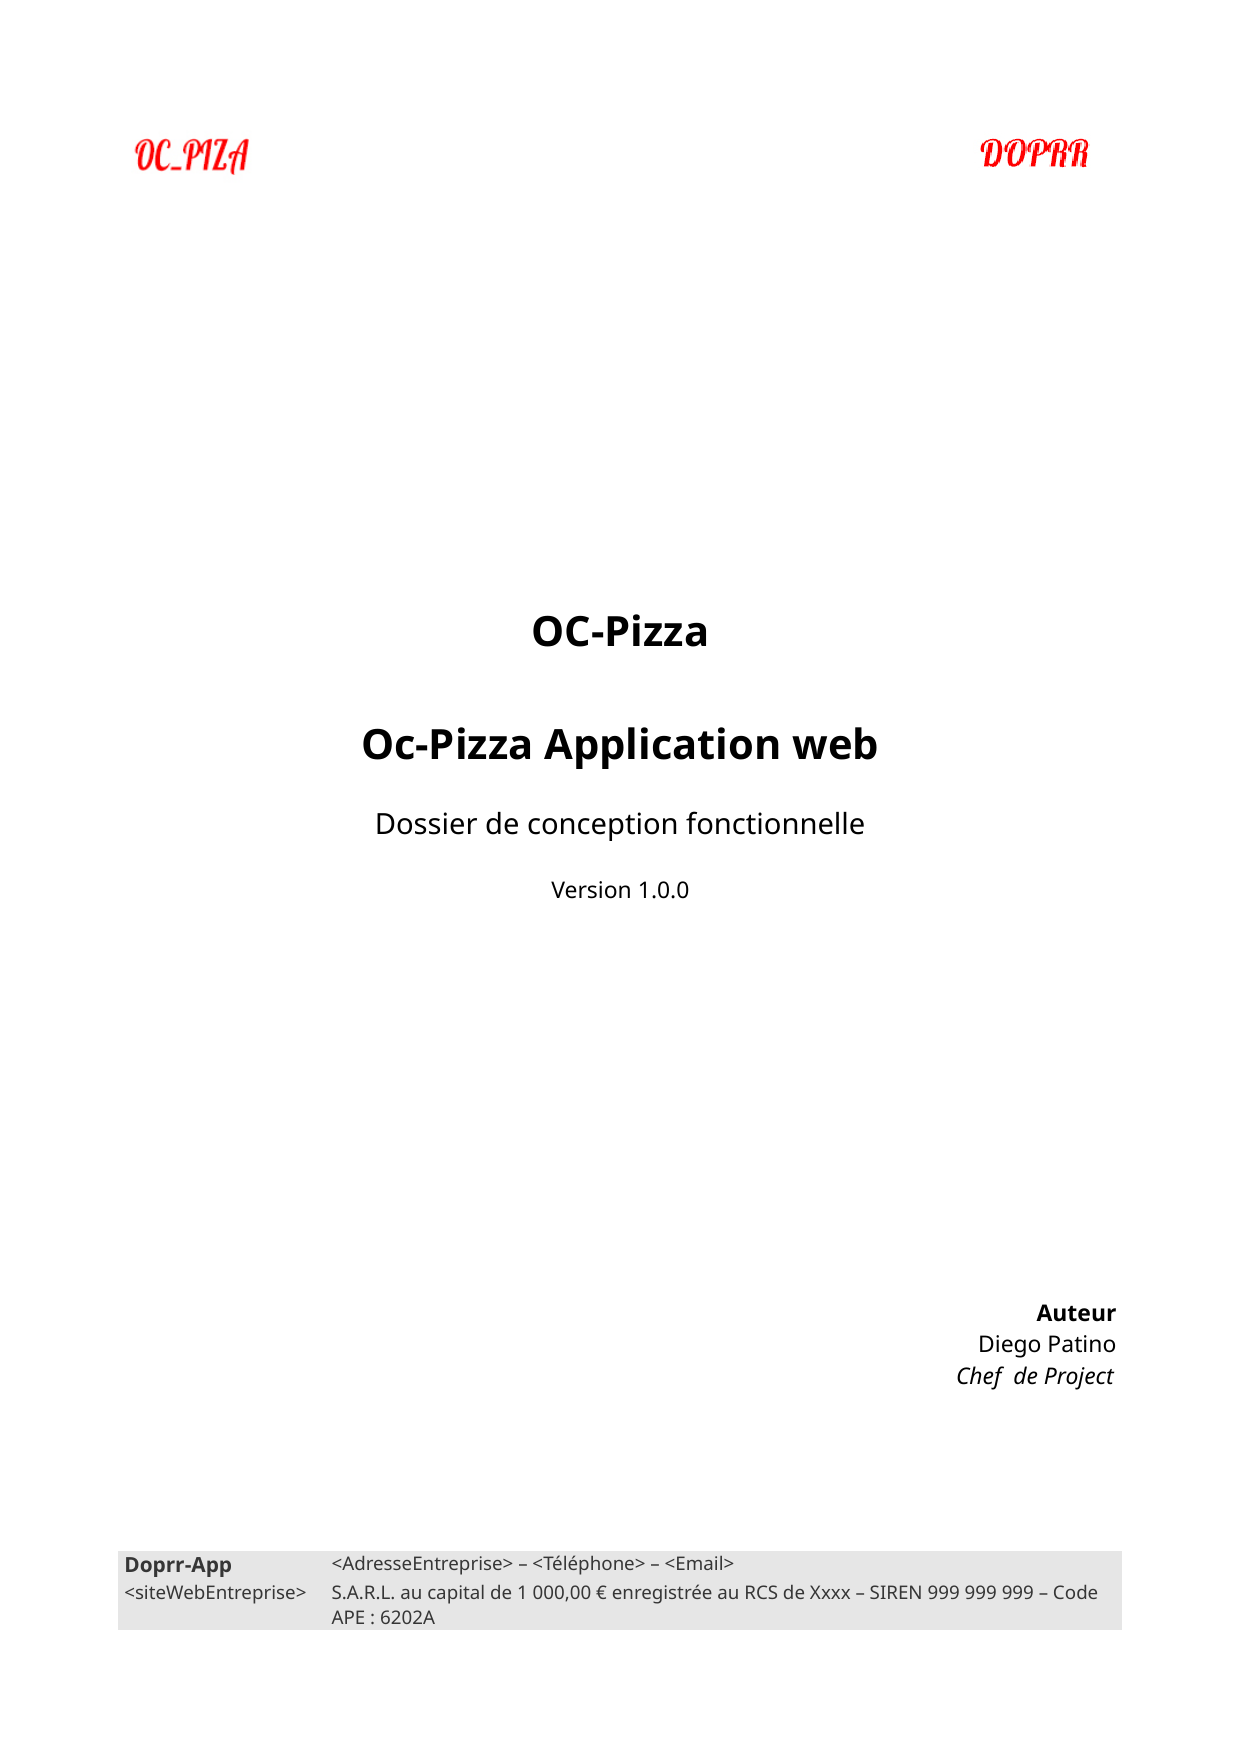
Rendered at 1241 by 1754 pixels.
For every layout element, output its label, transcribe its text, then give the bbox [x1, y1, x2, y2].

table_cell Auteur Diego Patino Chef de Project [118, 1273, 1122, 1415]
picture [952, 123, 1117, 182]
table_header OC-Pizza Oc-Pizza Application web Dossier de conception fonctionnelle Version 1.0.0 [118, 234, 1122, 1273]
picture [122, 122, 264, 188]
